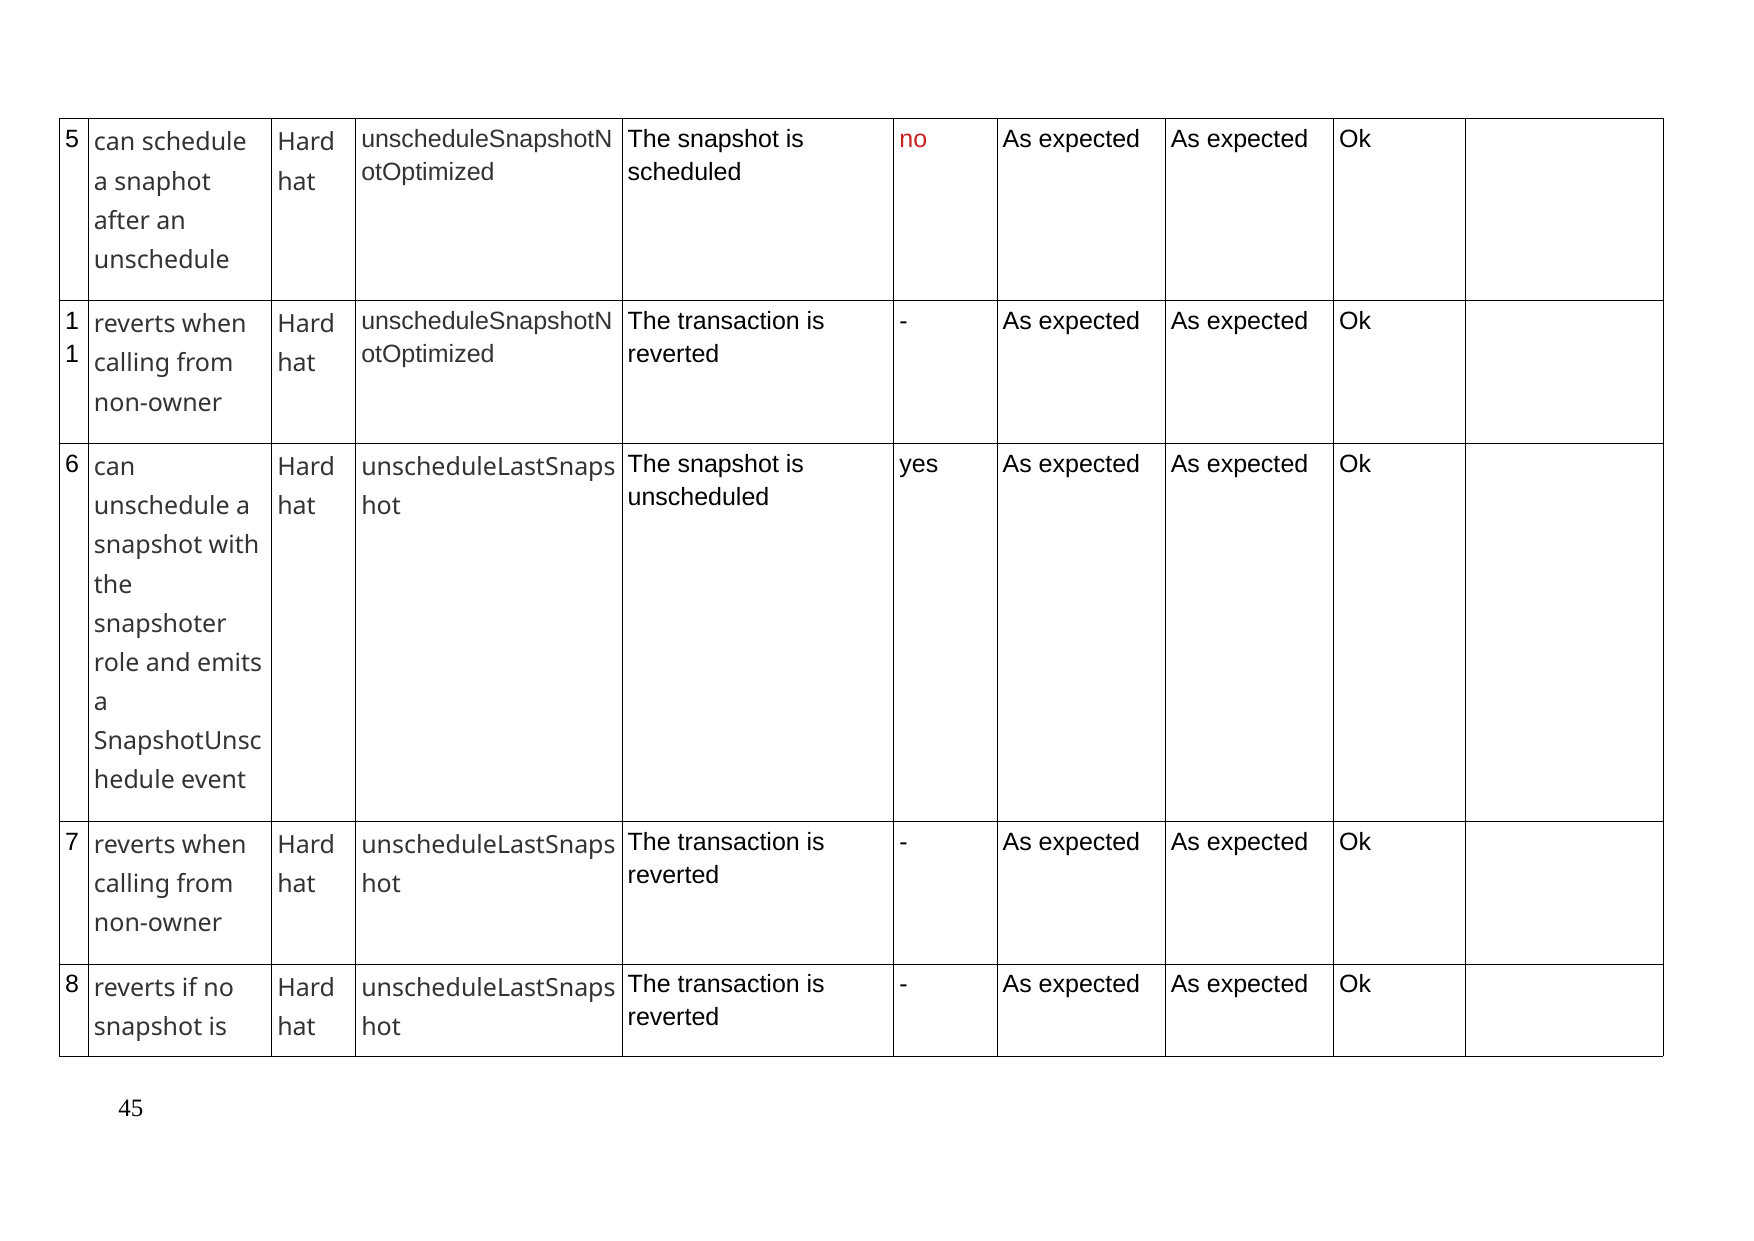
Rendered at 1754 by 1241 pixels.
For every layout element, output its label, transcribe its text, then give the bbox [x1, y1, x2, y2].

table_cell 7 [60, 822, 88, 963]
table_cell Hardhat [272, 301, 355, 443]
table_cell Hardhat [272, 444, 355, 821]
table_cell Ok [1334, 822, 1465, 963]
table_cell reverts when calling from non-owner [89, 301, 271, 443]
table_cell - [894, 301, 997, 443]
table_cell As expected [1166, 301, 1333, 443]
table_cell As expected [1166, 965, 1333, 1056]
table_cell As expected [998, 444, 1165, 821]
table_cell can unschedule a snapshot with the snapshoter role and emits a SnapshotUnschedule event [89, 444, 271, 821]
table_cell The snapshot is unscheduled [623, 444, 893, 821]
table_cell Hardhat [272, 119, 355, 300]
table_cell As expected [998, 119, 1165, 300]
table_cell 6 [60, 444, 88, 821]
table_cell As expected [998, 301, 1165, 443]
table_cell Ok [1334, 444, 1465, 821]
table_cell As expected [1166, 822, 1333, 963]
table_cell no [894, 119, 997, 300]
table_cell [1466, 965, 1663, 1056]
table_cell unscheduleLastSnapshot [356, 822, 622, 963]
table_cell unscheduleSnapshotNotOptimized [356, 301, 622, 443]
table_cell The snapshot is scheduled [623, 119, 893, 300]
table_cell [1466, 822, 1663, 963]
table_cell Hardhat [272, 965, 355, 1056]
table_cell reverts when calling from non-owner [89, 822, 271, 963]
table_cell unscheduleLastSnapshot [356, 444, 622, 821]
table_cell [1466, 301, 1663, 443]
table_cell As expected [998, 965, 1165, 1056]
table_cell As expected [1166, 444, 1333, 821]
table_cell can schedule a snaphot after an unschedule [89, 119, 271, 300]
table_cell 11 [60, 301, 88, 443]
table_cell [1466, 444, 1663, 821]
table_cell - [894, 965, 997, 1056]
table_cell 8 [60, 965, 88, 1056]
table_cell The transaction is reverted [623, 301, 893, 443]
table_cell The transaction is reverted [623, 965, 893, 1056]
table_cell As expected [1166, 119, 1333, 300]
table_cell unscheduleSnapshotNotOptimized [356, 119, 622, 300]
table_cell yes [894, 444, 997, 821]
table_cell Ok [1334, 119, 1465, 300]
table_cell reverts if no snapshot is [89, 965, 271, 1056]
table_cell Ok [1334, 965, 1465, 1056]
table_cell 5 [60, 119, 88, 300]
table_cell - [894, 822, 997, 963]
table_cell unscheduleLastSnapshot [356, 965, 622, 1056]
table_cell Ok [1334, 301, 1465, 443]
table_cell Hardhat [272, 822, 355, 963]
table_cell The transaction is reverted [623, 822, 893, 963]
table_cell As expected [998, 822, 1165, 963]
table_cell [1466, 119, 1663, 300]
